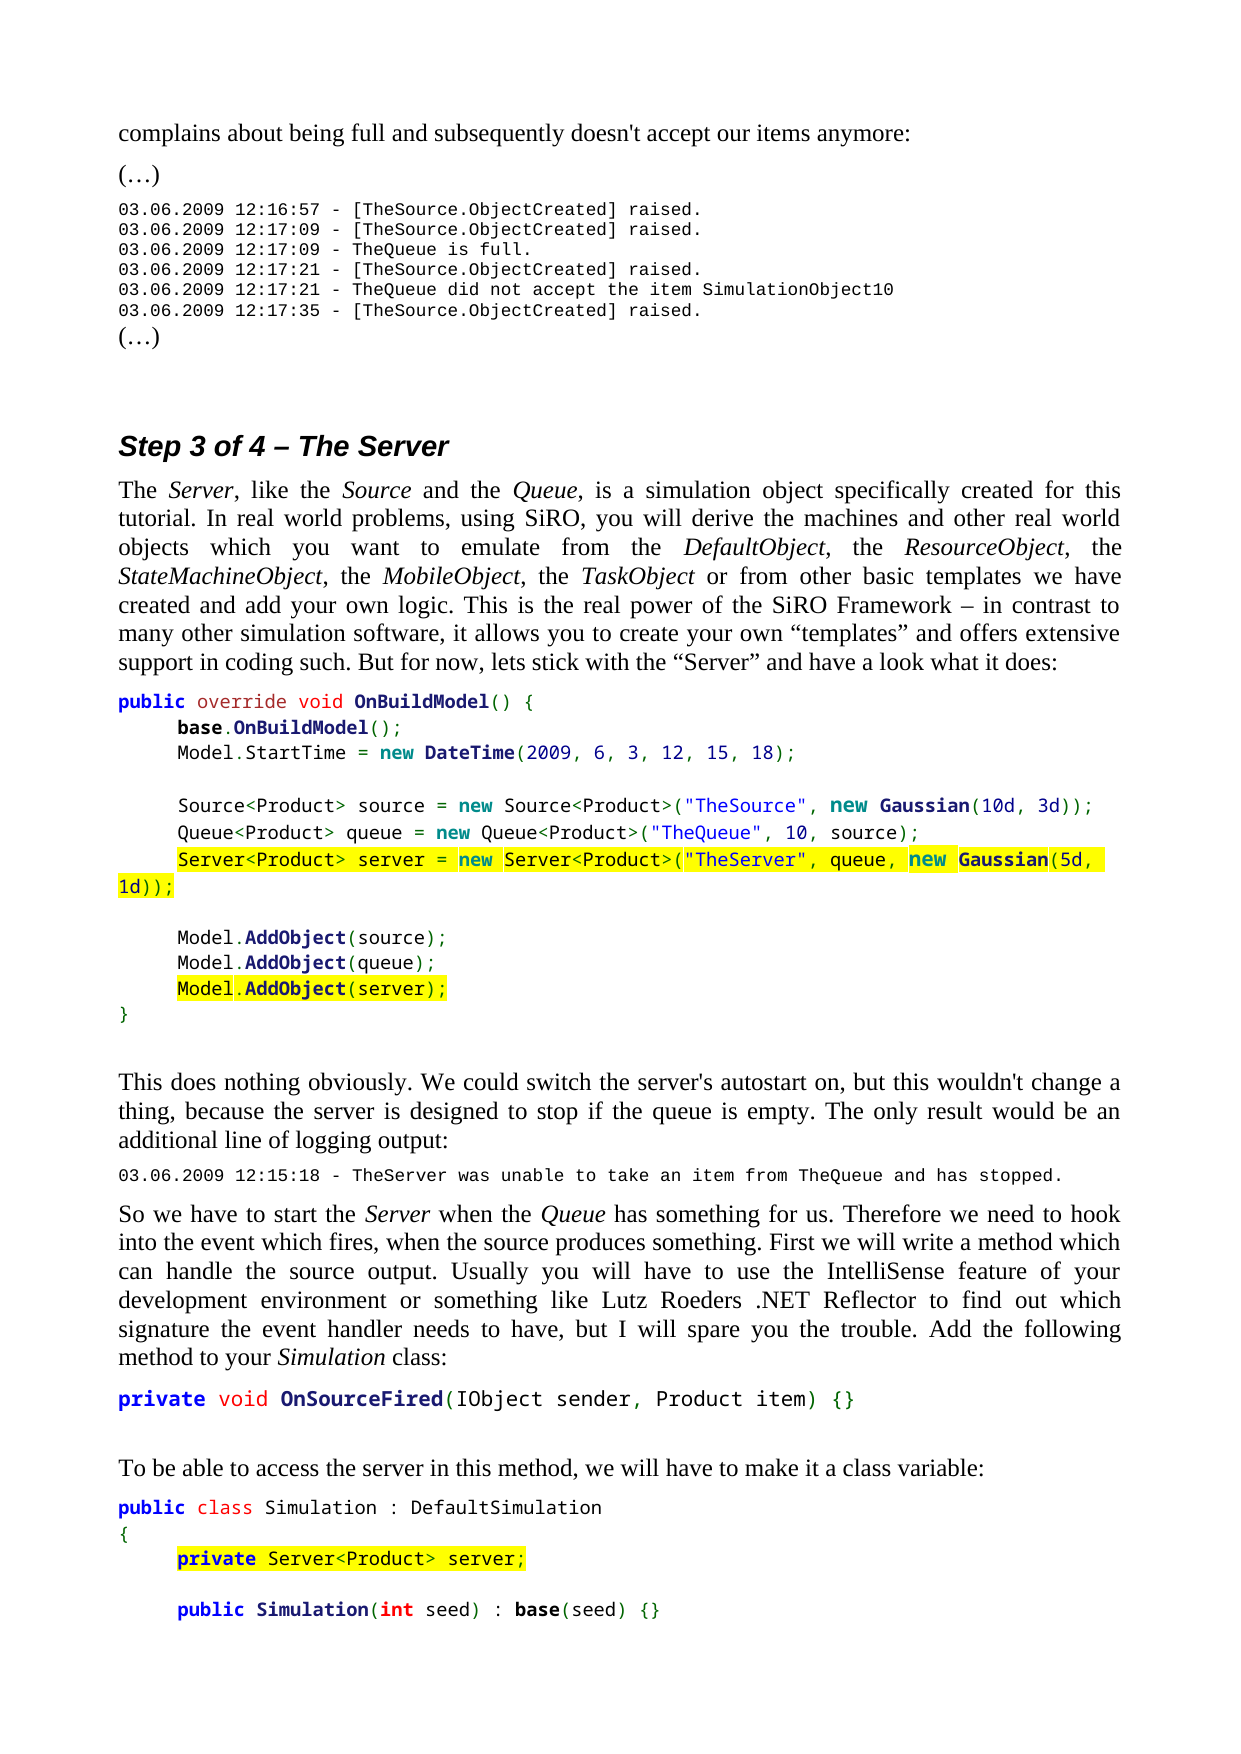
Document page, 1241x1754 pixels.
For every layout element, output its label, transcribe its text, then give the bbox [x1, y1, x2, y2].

subtitle Step 3 of 4 – The Server [118, 429, 1122, 462]
text Model.AddObject(queue); [118, 949, 1122, 975]
text complains about being full and subsequently doesn't accept our items anymore: [118, 118, 1122, 147]
text public Simulation(int seed) : base(seed) {} [118, 1597, 1122, 1622]
text 03.06.2009 12:16:57 - [TheSource.ObjectCreated] raised. [118, 201, 1122, 221]
text So we have to start the Server when the Queue has something for us. Therefore we need to hook into the event which fires, when the source produces something. First we will write a method which can handle the source output. Usually you will have to use the IntelliSense feature of your development environment or something like Lutz Roeders .NET Reflector to find out which signature the event handler needs to have, but I will spare you the trouble. Add the following method to your Simulation class: [118, 1199, 1122, 1371]
text 03.06.2009 12:17:21 - [TheSource.ObjectCreated] raised. [118, 261, 1122, 281]
text The Server, like the Source and the Queue, is a simulation object specifically created for this tutorial. In real world problems, using SiRO, you will derive the machines and other real world objects which you want to emulate from the DefaultObject, the ResourceObject, the StateMachineObject, the MobileObject, the TaskObject or from other basic templates we have created and add your own logic. This is the real power of the SiRO Framework – in contrast to many other simulation software, it allows you to create your own “templates” and offers extensive support in coding such. But for now, lets stick with the “Server” and have a look what it does: [118, 475, 1122, 676]
text } [118, 1001, 1122, 1026]
text 03.06.2009 12:17:09 - TheQueue is full. [118, 241, 1122, 261]
text private void OnSourceFired(IObject sender, Product item) {} [118, 1384, 1122, 1412]
text { [118, 1520, 1122, 1546]
text (…) [118, 321, 1122, 350]
text Server<Product> server = new Server<Product>("TheServer", queue, new Gaussian(5d, 1d)); [118, 844, 1122, 898]
text 03.06.2009 12:17:09 - [TheSource.ObjectCreated] raised. [118, 221, 1122, 241]
text Model.StartTime = new DateTime(2009, 6, 3, 12, 15, 18); [118, 739, 1122, 765]
text (…) [118, 159, 1122, 188]
text This does nothing obviously. We could switch the server's autostart on, but this wouldn't change a thing, because the server is designed to stop if the queue is empty. The only result would be an additional line of logging output: [118, 1067, 1122, 1154]
text base.OnBuildModel(); [118, 714, 1122, 739]
text 03.06.2009 12:15:18 - TheServer was unable to take an item from TheQueue and has stopped. [118, 1166, 1122, 1186]
text public override void OnBuildModel() { [118, 688, 1122, 714]
text Model.AddObject(server); [118, 975, 1122, 1001]
text Model.AddObject(source); [118, 924, 1122, 949]
text To be able to access the server in this method, we will have to make it a class variable: [118, 1453, 1122, 1482]
text Source<Product> source = new Source<Product>("TheSource", new Gaussian(10d, 3d)); [118, 791, 1122, 819]
text Queue<Product> queue = new Queue<Product>("TheQueue", 10, source); [118, 819, 1122, 844]
text private Server<Product> server; [118, 1546, 1122, 1571]
text public class Simulation : DefaultSimulation [118, 1495, 1122, 1520]
text 03.06.2009 12:17:35 - [TheSource.ObjectCreated] raised. [118, 301, 1122, 321]
text 03.06.2009 12:17:21 - TheQueue did not accept the item SimulationObject10 [118, 281, 1122, 301]
